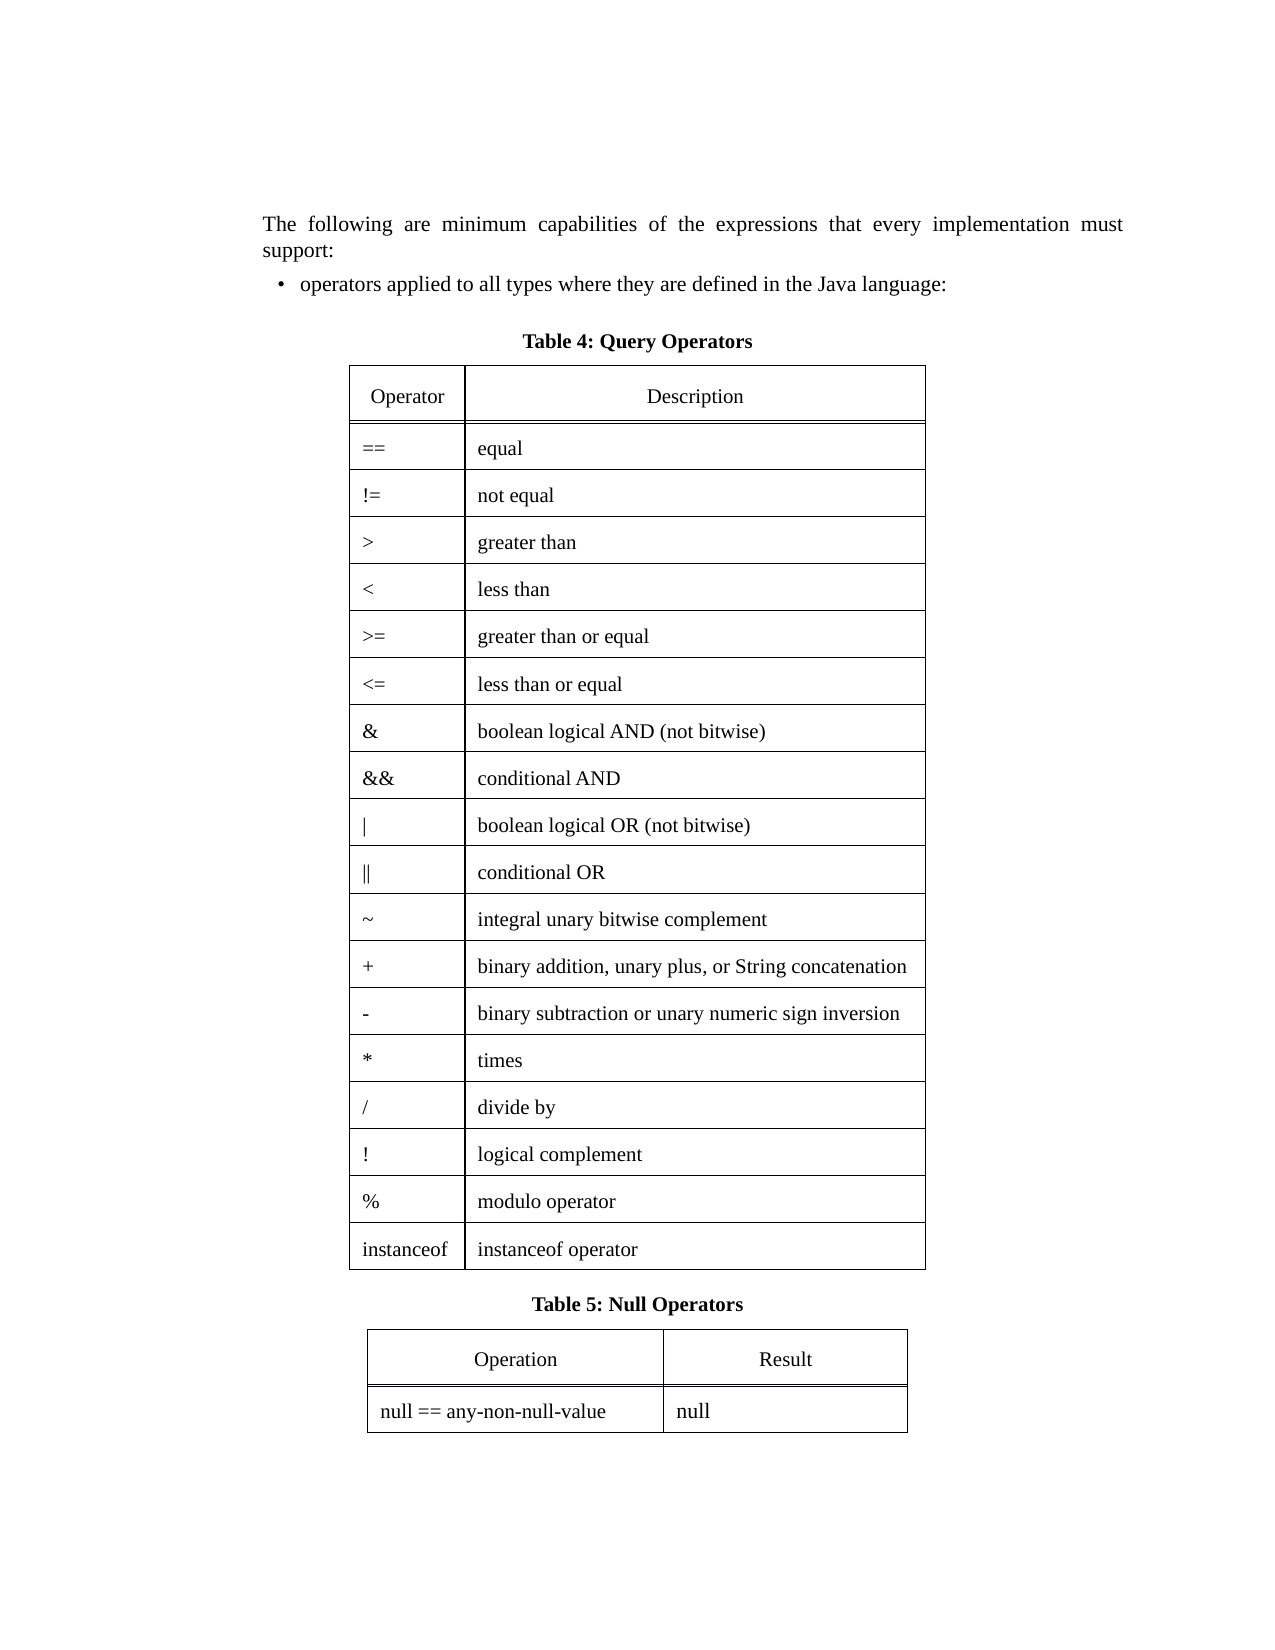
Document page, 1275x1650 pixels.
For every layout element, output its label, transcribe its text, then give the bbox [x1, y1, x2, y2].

table_cell null [664, 1387, 907, 1432]
table_cell > [350, 517, 464, 563]
table_cell ~ [350, 894, 464, 939]
table_cell A14.6.2-30[times] [466, 1035, 925, 1081]
table_cell A14.6.2-31[divide by [466, 1082, 925, 1128]
table_cell != [350, 470, 464, 516]
table_cell && [350, 752, 464, 798]
table_cell A14.6.2-19[less than or equal] [466, 658, 925, 704]
table_cell A14.6.2-16[greater than] [466, 517, 925, 563]
table_cell A14.6.2-23[conditional OR] [466, 846, 925, 892]
table_cell A14.6.2-15[not equal] [466, 470, 925, 516]
table_cell A14.6.2-32[logical complement] [466, 1129, 925, 1175]
table_cell A14.6.2-24[integral unary bitwise complement] [466, 894, 925, 939]
text The following are minimum capabilities of the expressions that every implementation must support: [262, 210, 1125, 262]
table_cell | [350, 799, 464, 845]
table_header Description [466, 366, 925, 420]
table_cell + [350, 941, 464, 987]
table_cell A14.6.2-41[instanceof operator] [466, 1223, 925, 1269]
table_cell == [350, 424, 464, 469]
table_cell - [350, 988, 464, 1034]
table_header Operation [368, 1330, 663, 1384]
table_cell A14.6.2-40[modulo operator] [466, 1176, 925, 1222]
table_cell A14.6.2-21[conditional AND] [466, 752, 925, 798]
table_cell A14.6.2-14[equal] [466, 424, 925, 469]
text • operators applied to all types where they are defined in the Java language: [277, 270, 1087, 296]
table_cell A14.6.2-18[greater than or equal] [466, 611, 925, 657]
table_cell & [350, 705, 464, 751]
title Table 4: Query Operators [150, 328, 1125, 353]
table_cell A14.6.2-22[boolean logical OR (not bitwise)] [466, 799, 925, 845]
table_cell < [350, 564, 464, 610]
table_cell A14.6.2-28[binary subtraction] or A14.6.2-29[unary numeric sign inversion] [466, 988, 925, 1034]
table_cell / [350, 1082, 464, 1128]
table_cell A14.6.2-17[less than] [466, 564, 925, 610]
table_cell <= [350, 658, 464, 704]
table_cell A14.6.2-20[boolean logical AND (not bitwise)] [466, 705, 925, 751]
table_cell null == any-non-null-value [368, 1387, 663, 1432]
table_cell A14.6.2-26[binary addition], A14.6.2-25[unary plus], or String concatenation [466, 941, 925, 987]
title Table 5: Null Operators [150, 1291, 1125, 1316]
table_cell instanceof [350, 1223, 464, 1269]
table_cell * [350, 1035, 464, 1081]
table_cell || [350, 846, 464, 892]
table_header Result [664, 1330, 907, 1384]
table_cell >= [350, 611, 464, 657]
table_cell ! [350, 1129, 464, 1175]
table_cell % [350, 1176, 464, 1222]
table_header Operator [350, 366, 464, 420]
